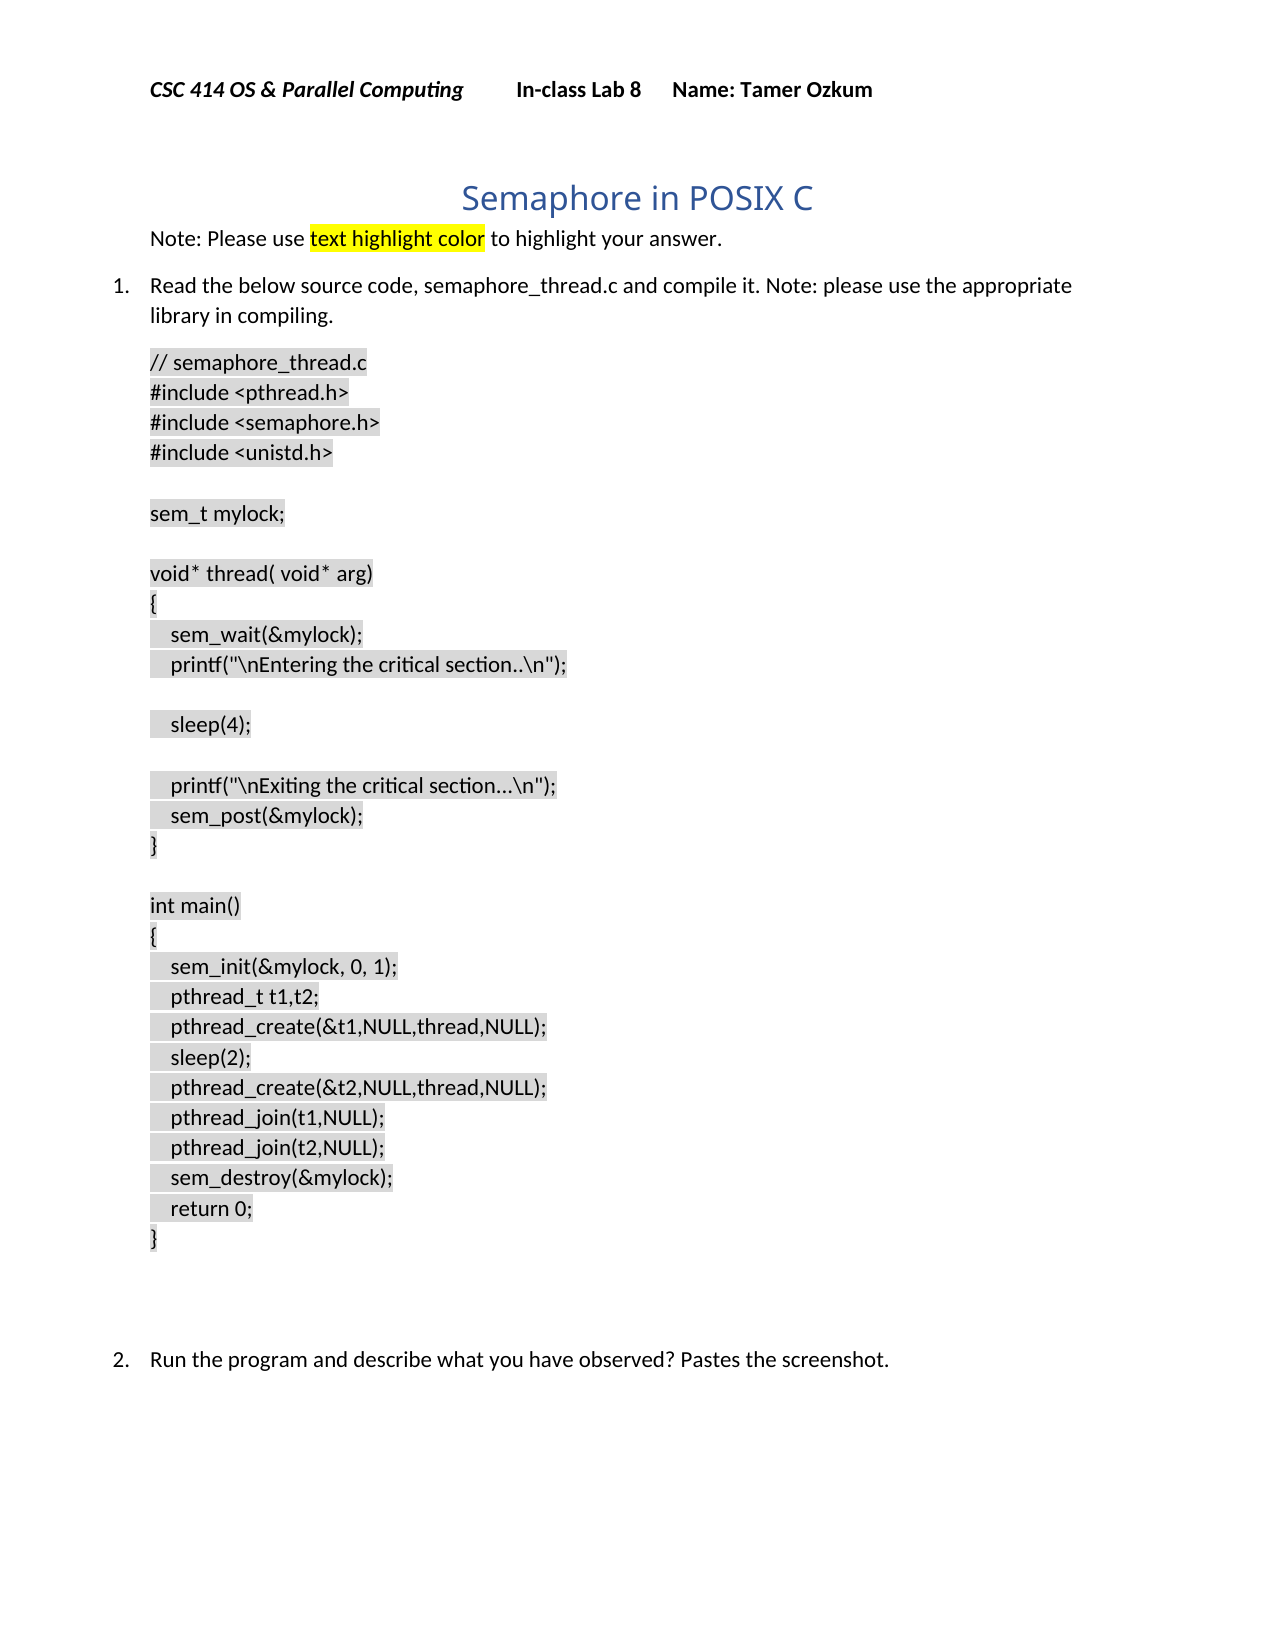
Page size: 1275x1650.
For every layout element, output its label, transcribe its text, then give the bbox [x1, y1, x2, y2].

text pthread_create(&t2,NULL,thread,NULL); [150, 1073, 1125, 1101]
text sem_destroy(&mylock); [150, 1163, 1125, 1192]
list Run the program and describe what you have observed? Pastes the screenshot. [112, 1345, 1125, 1373]
text sem_post(&mylock); [150, 801, 1125, 829]
text pthread_create(&t1,NULL,thread,NULL); [150, 1012, 1125, 1041]
text sem_t mylock; [150, 499, 1125, 527]
text pthread_t t1,t2; [150, 982, 1125, 1010]
text { [150, 922, 1125, 950]
text #include <unistd.h> [150, 438, 1125, 467]
text Note: Please use text highlight color to highlight your answer. [150, 224, 1125, 252]
text return 0; [150, 1194, 1125, 1222]
text printf("\nExiting the critical section...\n"); [150, 771, 1125, 799]
text } [150, 831, 1125, 859]
text { [150, 589, 1125, 618]
text sleep(2); [150, 1043, 1125, 1071]
text pthread_join(t1,NULL); [150, 1103, 1125, 1131]
text sem_init(&mylock, 0, 1); [150, 952, 1125, 980]
text } [150, 1224, 1125, 1252]
text #include <semaphore.h> [150, 408, 1125, 436]
text printf("\nEntering the critical section..\n"); [150, 650, 1125, 678]
text sleep(4); [150, 710, 1125, 738]
text pthread_join(t2,NULL); [150, 1133, 1125, 1161]
text sem_wait(&mylock); [150, 620, 1125, 648]
text // semaphore_thread.c [150, 348, 1125, 376]
list Read the below source code, semaphore_thread.c and compile it. Note: please use the appropriate library in compiling. [112, 271, 1125, 329]
text #include <pthread.h> [150, 378, 1125, 406]
subtitle Semaphore in POSIX C [150, 175, 1125, 220]
text void* thread( void* arg) [150, 559, 1125, 587]
text int main() [150, 892, 1125, 920]
